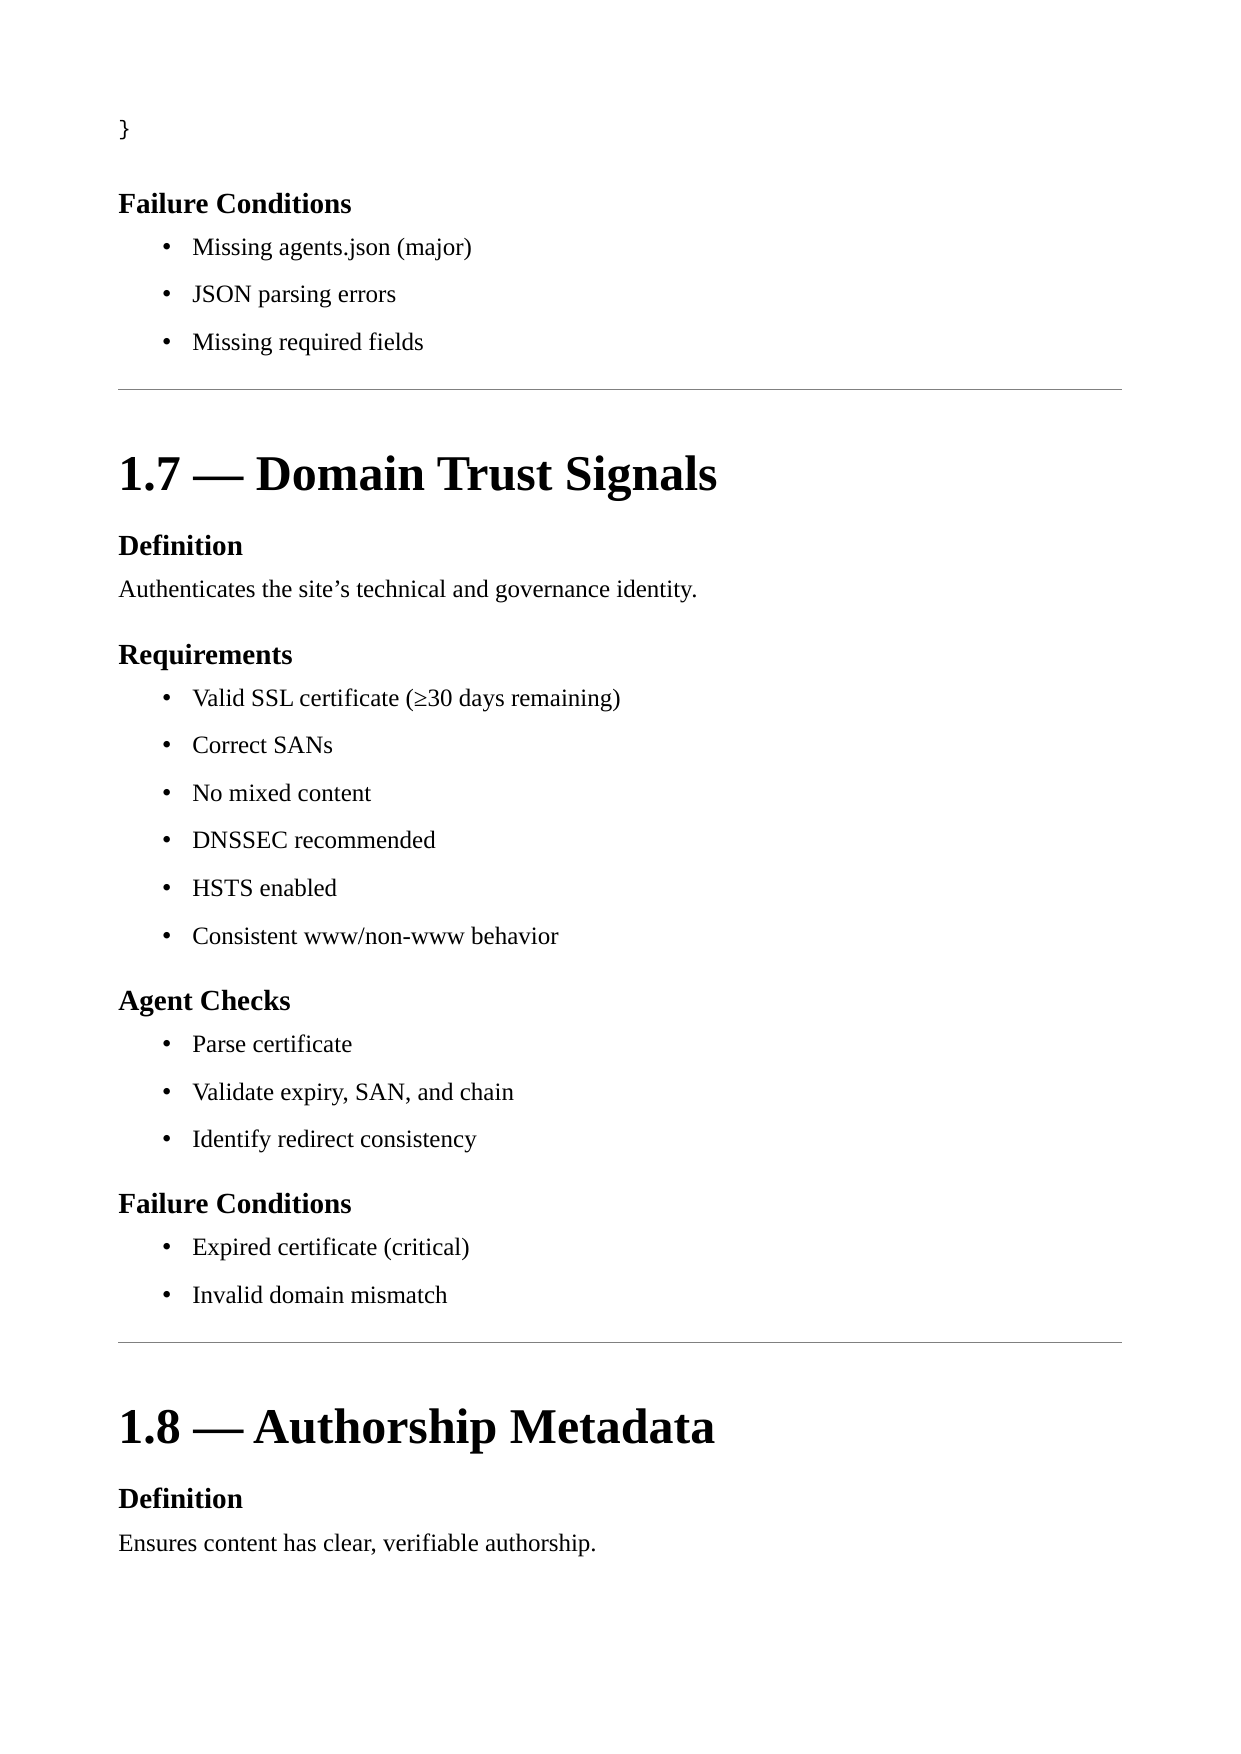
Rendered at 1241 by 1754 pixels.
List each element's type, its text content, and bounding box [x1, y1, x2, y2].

subtitle Agent Checks [118, 983, 1122, 1017]
text } [118, 118, 1122, 142]
list Parse certificate [162, 1029, 1122, 1058]
list Correct SANs [162, 730, 1122, 759]
list Missing required fields [162, 327, 1122, 356]
list Consistent www/non-www behavior [162, 921, 1122, 949]
list Missing agents.json (major) [162, 232, 1122, 261]
subtitle Definition [118, 528, 1122, 562]
list No mixed content [162, 778, 1122, 807]
text Authenticates the site’s technical and governance identity. [118, 574, 1122, 603]
subtitle 1.8 — Authorship Metadata [118, 1397, 1122, 1454]
subtitle Requirements [118, 637, 1122, 670]
list DNSSEC recommended [162, 826, 1122, 854]
subtitle Definition [118, 1482, 1122, 1515]
list HSTS enabled [162, 873, 1122, 902]
subtitle 1.7 — Domain Trust Signals [118, 444, 1122, 501]
list Expired certificate (critical) [162, 1232, 1122, 1261]
text Ensures content has clear, verifiable authorship. [118, 1528, 1122, 1556]
list Validate expiry, SAN, and chain [162, 1077, 1122, 1105]
list Valid SSL certificate (≥30 days remaining) [162, 683, 1122, 712]
subtitle Failure Conditions [118, 1186, 1122, 1220]
list JSON parsing errors [162, 279, 1122, 308]
list Identify redirect consistency [162, 1124, 1122, 1153]
subtitle Failure Conditions [118, 186, 1122, 219]
list Invalid domain mismatch [162, 1280, 1122, 1309]
